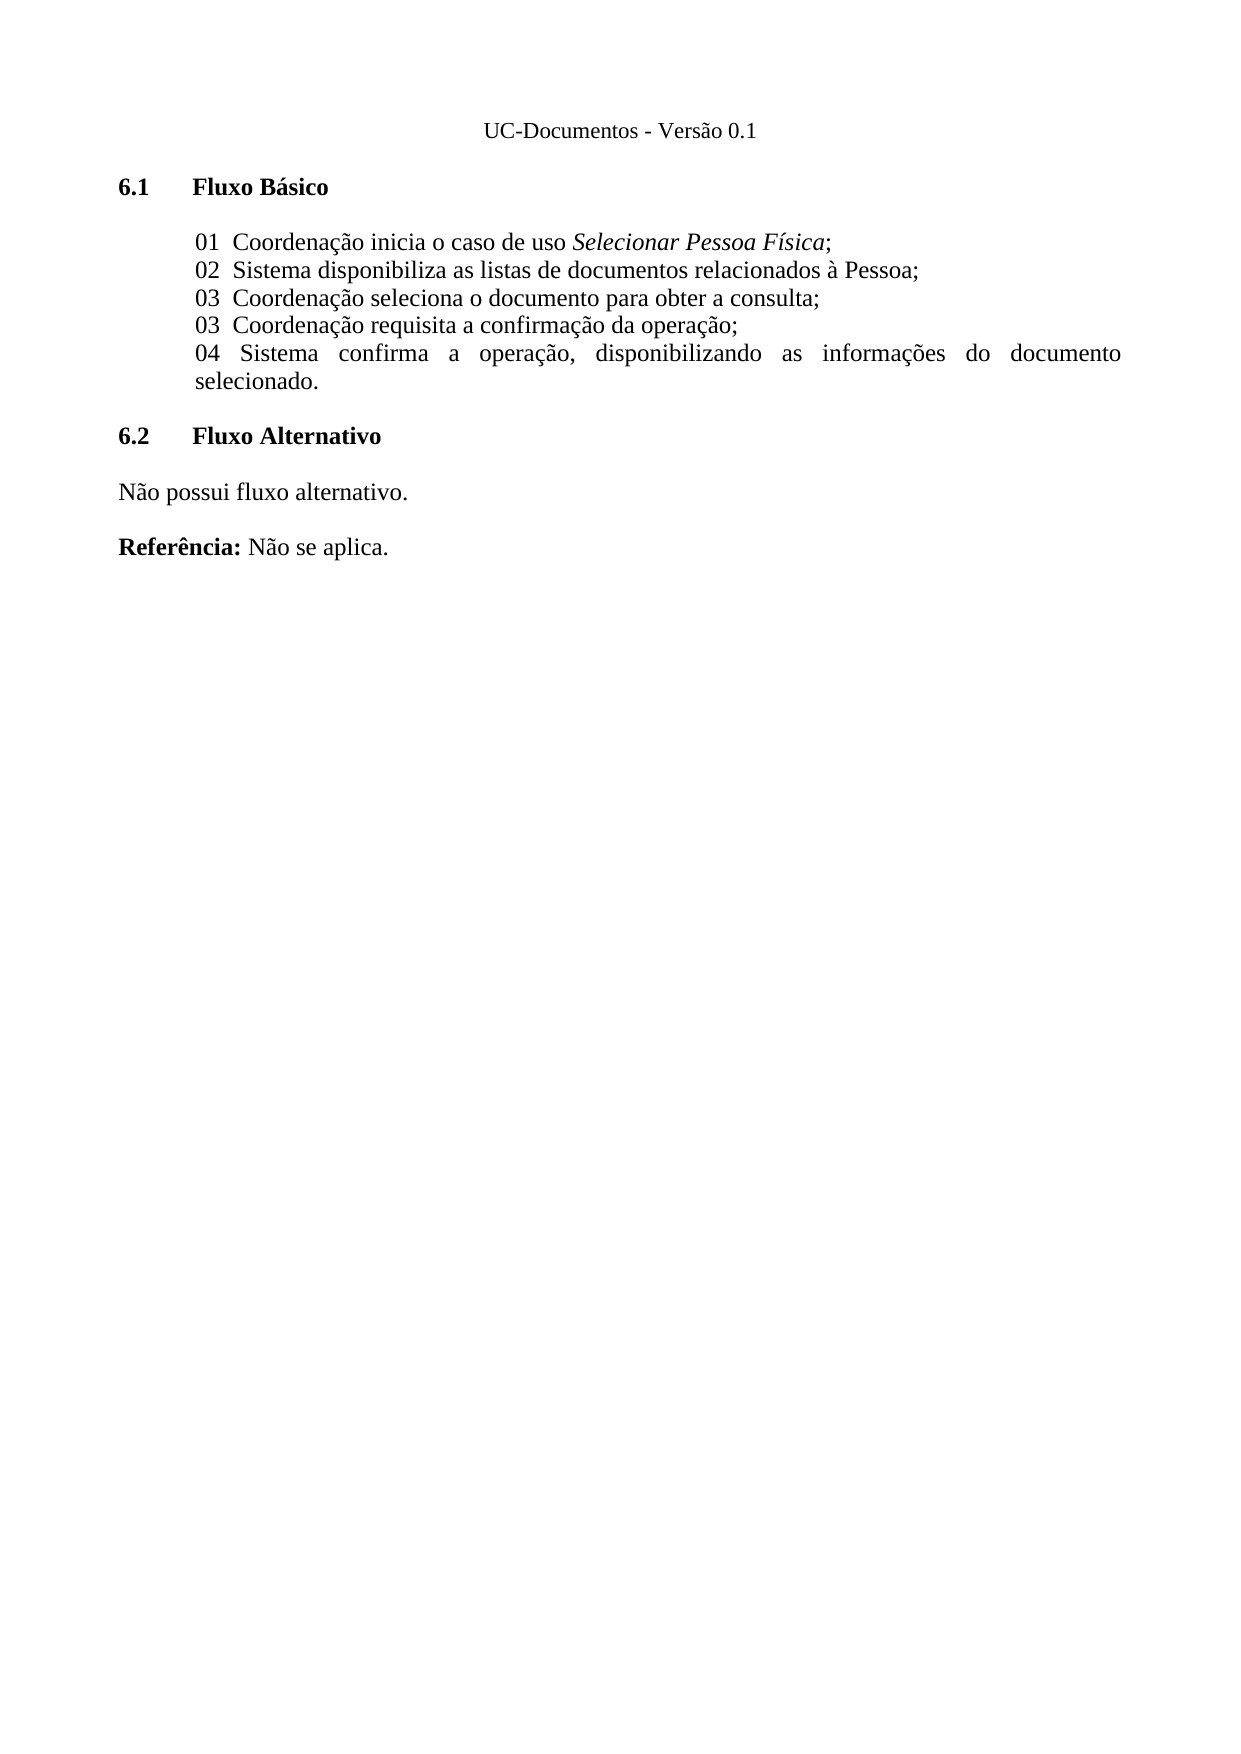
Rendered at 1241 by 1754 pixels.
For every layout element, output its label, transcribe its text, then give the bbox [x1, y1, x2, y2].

text 03 Coordenação requisita a confirmação da operação; [118, 312, 1122, 339]
text 02 Sistema disponibiliza as listas de documentos relacionados à Pessoa; [118, 256, 1122, 284]
text Não possui fluxo alternativo. [118, 478, 1122, 506]
text 6.1 Fluxo Básico [118, 173, 1122, 201]
text 03 Coordenação seleciona o documento para obter a consulta; [118, 284, 1122, 312]
text 6.2 Fluxo Alternativo [118, 422, 1122, 450]
text Referência: Não se aplica. [118, 533, 1122, 561]
text 04 Sistema confirma a operação, disponibilizando as informações do documento selecionado. [195, 339, 1122, 395]
text 01 Coordenação inicia o caso de uso Selecionar Pessoa Física; [118, 228, 1122, 256]
